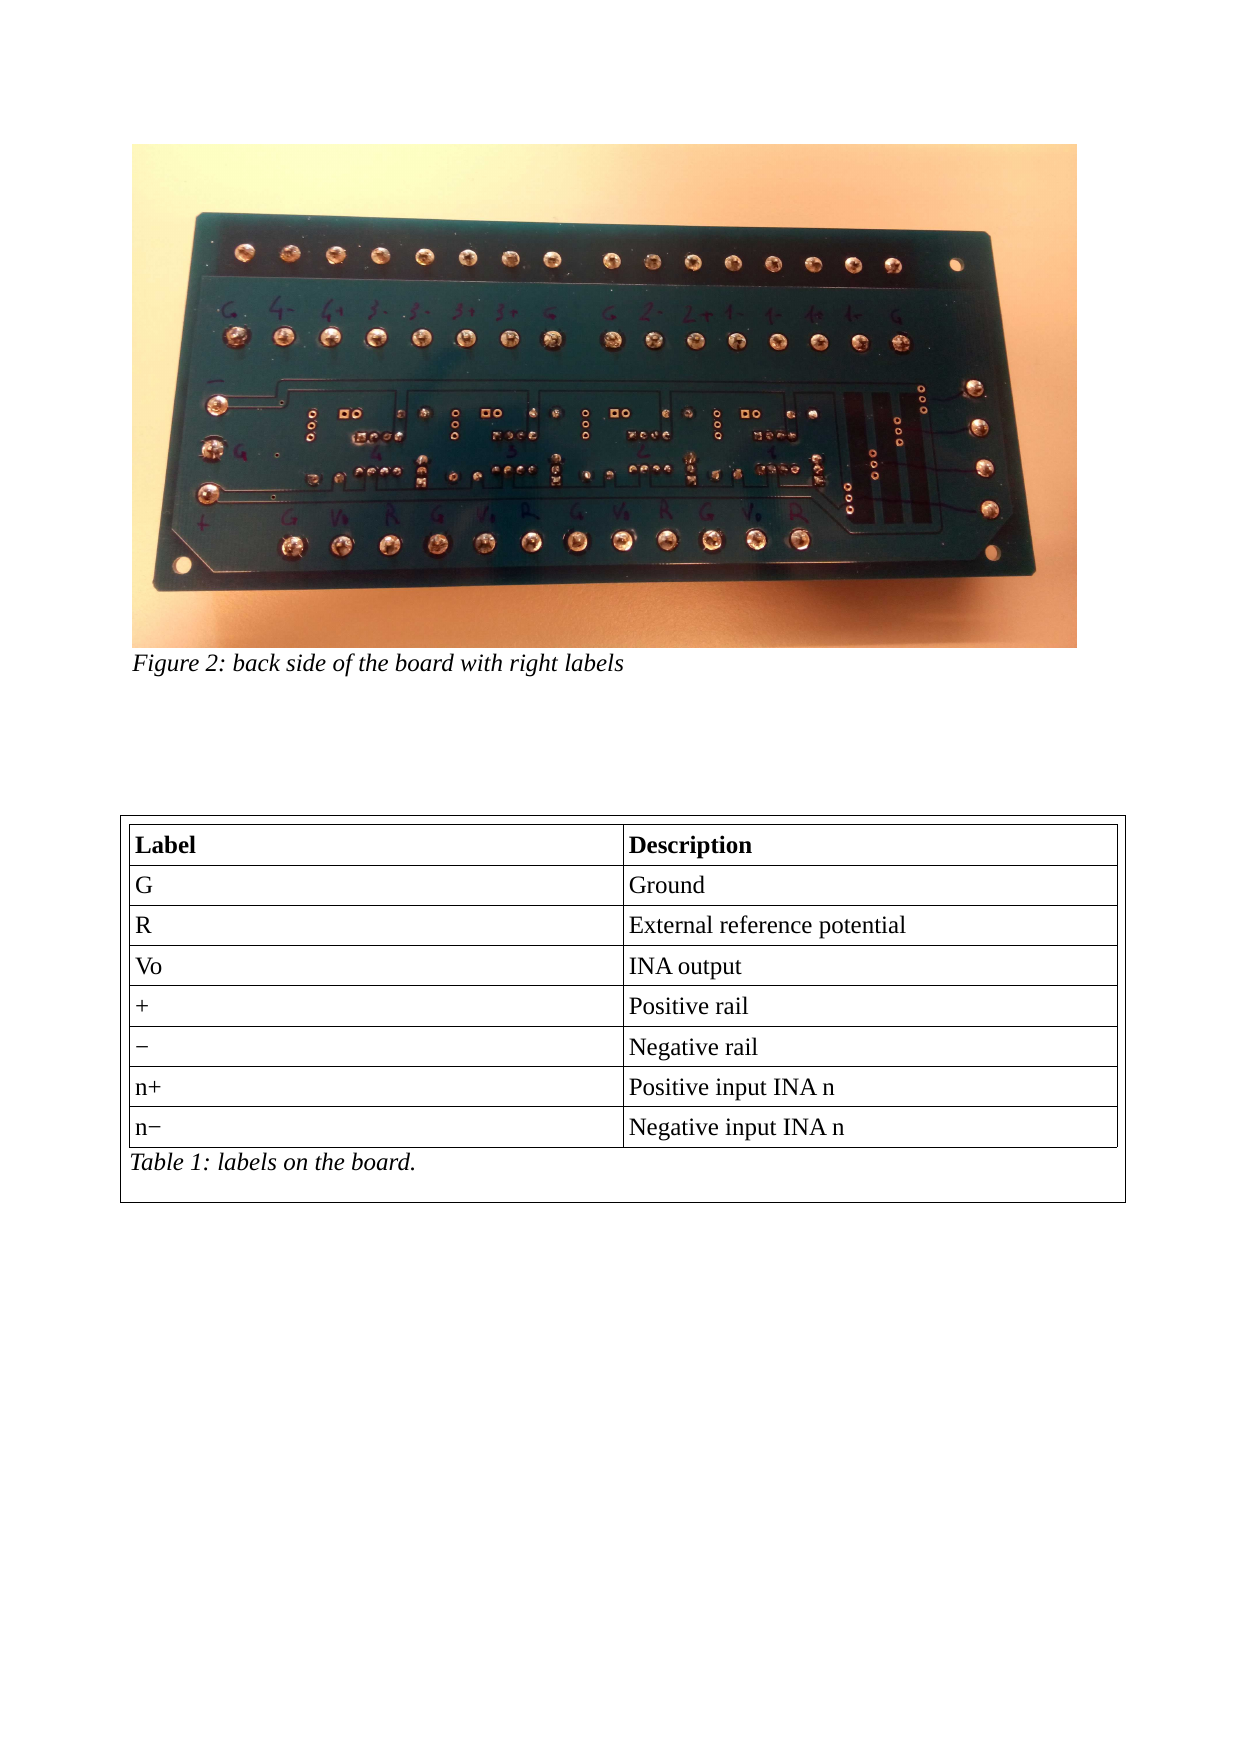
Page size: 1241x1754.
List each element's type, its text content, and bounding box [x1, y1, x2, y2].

table_header Description [624, 825, 1117, 864]
table_cell Negative input INA n [624, 1107, 1117, 1147]
table_cell + [130, 986, 623, 1026]
table_cell R [130, 906, 623, 945]
table_cell Positive input INA n [624, 1067, 1117, 1106]
table_cell Ground [624, 866, 1117, 905]
table_cell − [130, 1027, 623, 1066]
table_cell Vo [130, 946, 623, 985]
table_cell Negative rail [624, 1027, 1117, 1066]
text Figure 2: back side of the board with right labels [132, 648, 1077, 677]
table_cell n− [130, 1107, 623, 1147]
table_header Label [130, 825, 623, 864]
table_cell G [130, 866, 623, 905]
table_cell n+ [130, 1067, 623, 1106]
table_cell External reference potential [624, 906, 1117, 945]
table_cell INA output [624, 946, 1117, 985]
text Table 1: labels on the board. [129, 1148, 1117, 1176]
table_cell Positive rail [624, 986, 1117, 1026]
text [132, 144, 1077, 647]
